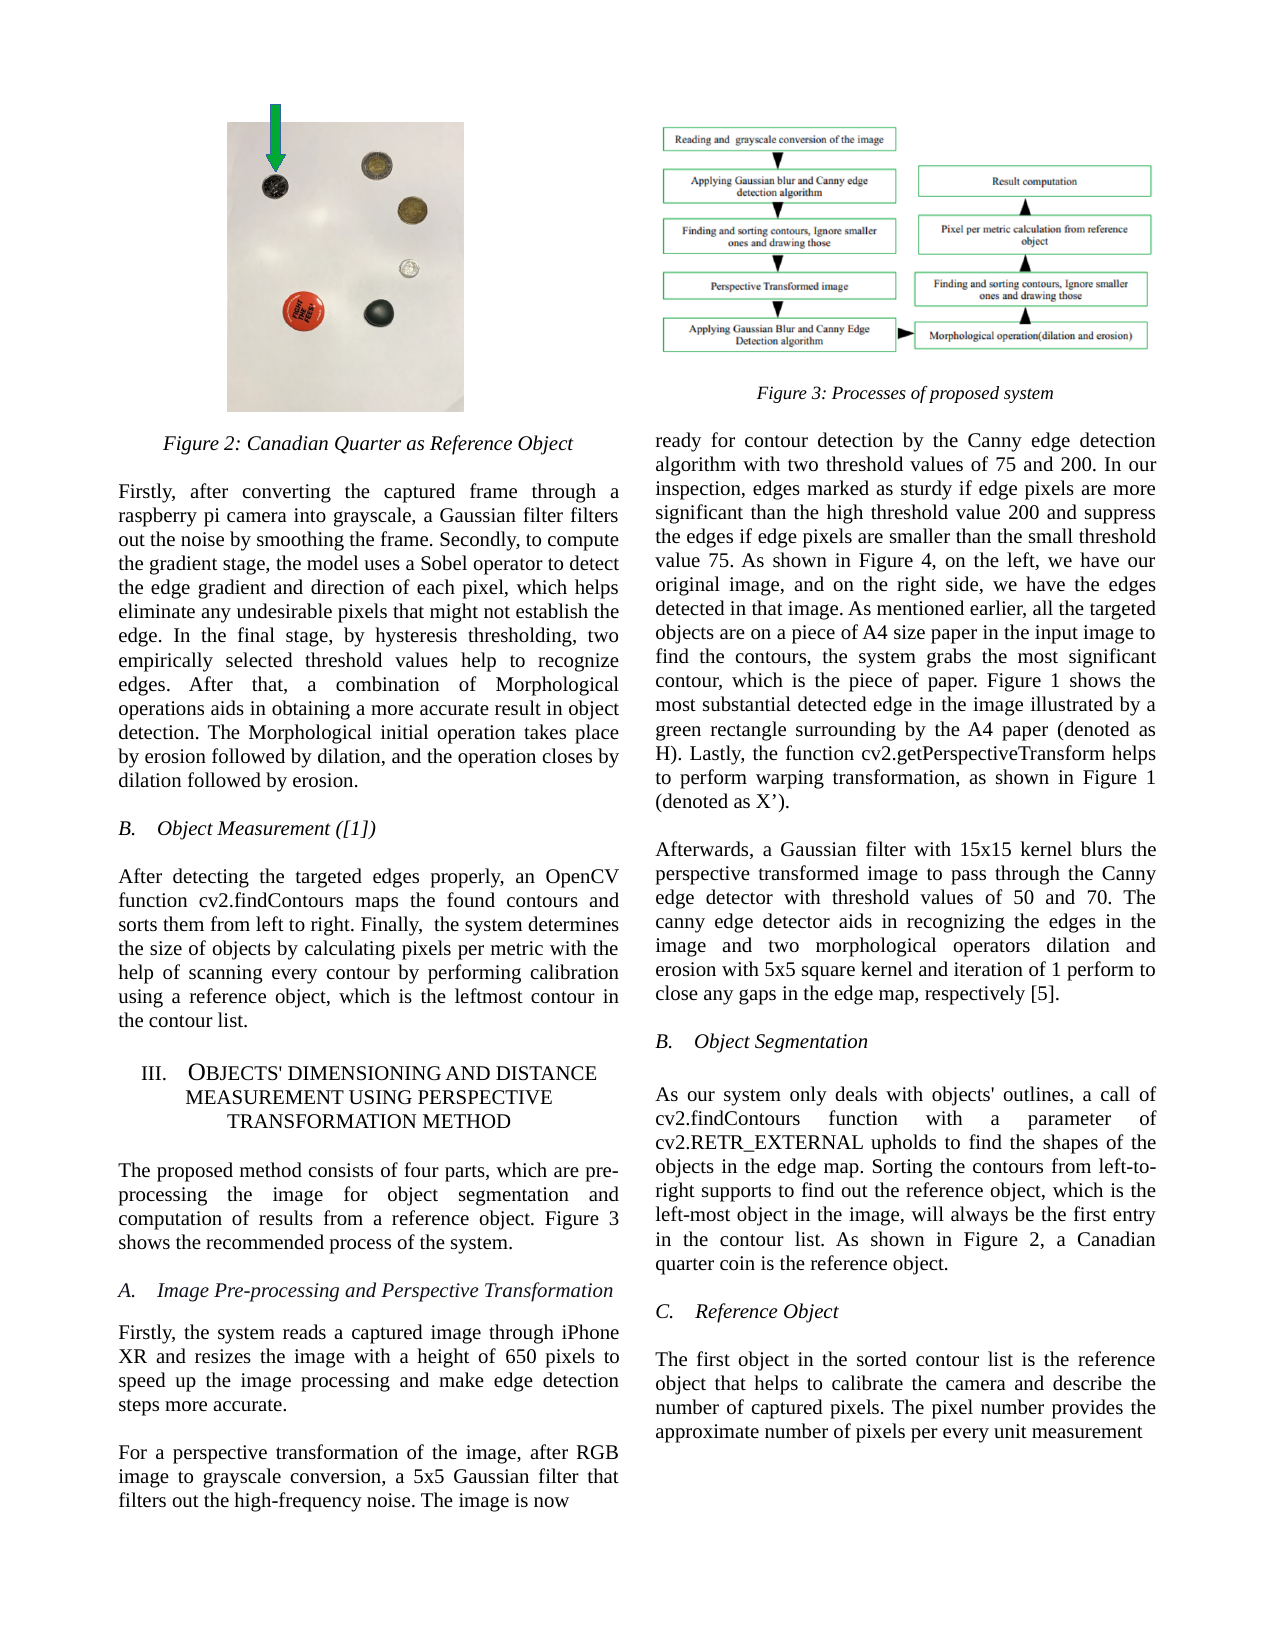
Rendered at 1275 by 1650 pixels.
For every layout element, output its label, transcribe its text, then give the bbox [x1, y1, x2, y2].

text B. Object Measurement ([1]) [118, 816, 620, 840]
text ready for contour detection by the Canny edge detection algorithm with two threshold values of 75 and 200. In our inspection, edges marked as sturdy if edge pixels are more significant than the high threshold value 200 and suppress the edges if edge pixels are smaller than the small threshold value 75. As shown in Figure 4, on the left, we have our original image, and on the right side, we have the edges detected in that image. As mentioned earlier, all the targeted objects are on a piece of A4 size paper in the input image to find the contours, the system grabs the most significant contour, which is the piece of paper. Figure 1 shows the most substantial detected edge in the image illustrated by a green rectangle surrounding by the A4 paper (denoted as H). Lastly, the function cv2.getPerspectiveTransform helps to perform warping transformation, as shown in Figure 1 (denoted as X’). [655, 428, 1157, 813]
text The first object in the sorted contour list is the reference object that helps to calibrate the camera and describe the number of captured pixels. The pixel number provides the approximate number of pixels per every unit measurement [655, 1347, 1157, 1443]
text Figure 2: Canadian Quarter as Reference Object [118, 431, 620, 455]
text C. Reference Object [655, 1299, 1157, 1323]
text After detecting the targeted edges properly, an OpenCV function cv2.findContours maps the found contours and sorts them from left to right. Finally, the system determines the size of objects by calculating pixels per metric with the help of scanning every contour by performing calibration using a reference object, which is the leftmost contour in the contour list. [118, 864, 620, 1032]
text Firstly, after converting the captured frame through a raspberry pi camera into grayscale, a Gaussian filter filters out the noise by smoothing the frame. Secondly, to compute the gradient stage, the model uses a Sobel operator to detect the edge gradient and direction of each pixel, which helps eliminate any undesirable pixels that might not establish the edge. In the final stage, by hysteresis thresholding, two empirically selected threshold values help to recognize edges. After that, a combination of Morphological operations aids in obtaining a more accurate result in object detection. The Morphological initial operation takes place by erosion followed by dilation, and the operation closes by dilation followed by erosion. [118, 479, 620, 792]
text Figure 3: Processes of proposed system [655, 382, 1157, 404]
text As our system only deals with objects' outlines, a call of cv2.findContours function with a parameter of cv2.RETR_EXTERNAL upholds to find the shapes of the objects in the edge map. Sorting the contours from left-to-right supports to find out the reference object, which is the left-most object in the image, will always be the first entry in the contour list. As shown in Figure 2, a Canadian quarter coin is the reference object. [655, 1082, 1157, 1274]
text A. Image Pre-processing and Perspective Transformation [118, 1278, 620, 1302]
picture [655, 118, 1157, 358]
text B. Object Segmentation [655, 1029, 1157, 1053]
text Afterwards, a Gaussian filter with 15x15 kernel blurs the perspective transformed image to pass through the Canny edge detector with threshold values of 50 and 70. The canny edge detector aids in recognizing the edges in the image and two morphological operators dilation and erosion with 5x5 square kernel and iteration of 1 perform to close any gaps in the edge map, respectively [5]. [655, 837, 1157, 1005]
text Firstly, the system reads a captured image through iPhone XR and resizes the image with a height of 650 pixels to speed up the image processing and make edge detection steps more accurate. [118, 1320, 620, 1416]
text III. OBJECTS' DIMENSIONING AND DISTANCE MEASUREMENT USING PERSPECTIVE TRANSFORMATION METHOD [118, 1057, 620, 1133]
picture [227, 122, 464, 412]
text The proposed method consists of four parts, which are pre-processing the image for object segmentation and computation of results from a reference object. Figure 3 shows the recommended process of the system. [118, 1157, 620, 1254]
text For a perspective transformation of the image, after RGB image to grayscale conversion, a 5x5 Gaussian filter that filters out the high-frequency noise. The image is now [118, 1440, 620, 1512]
